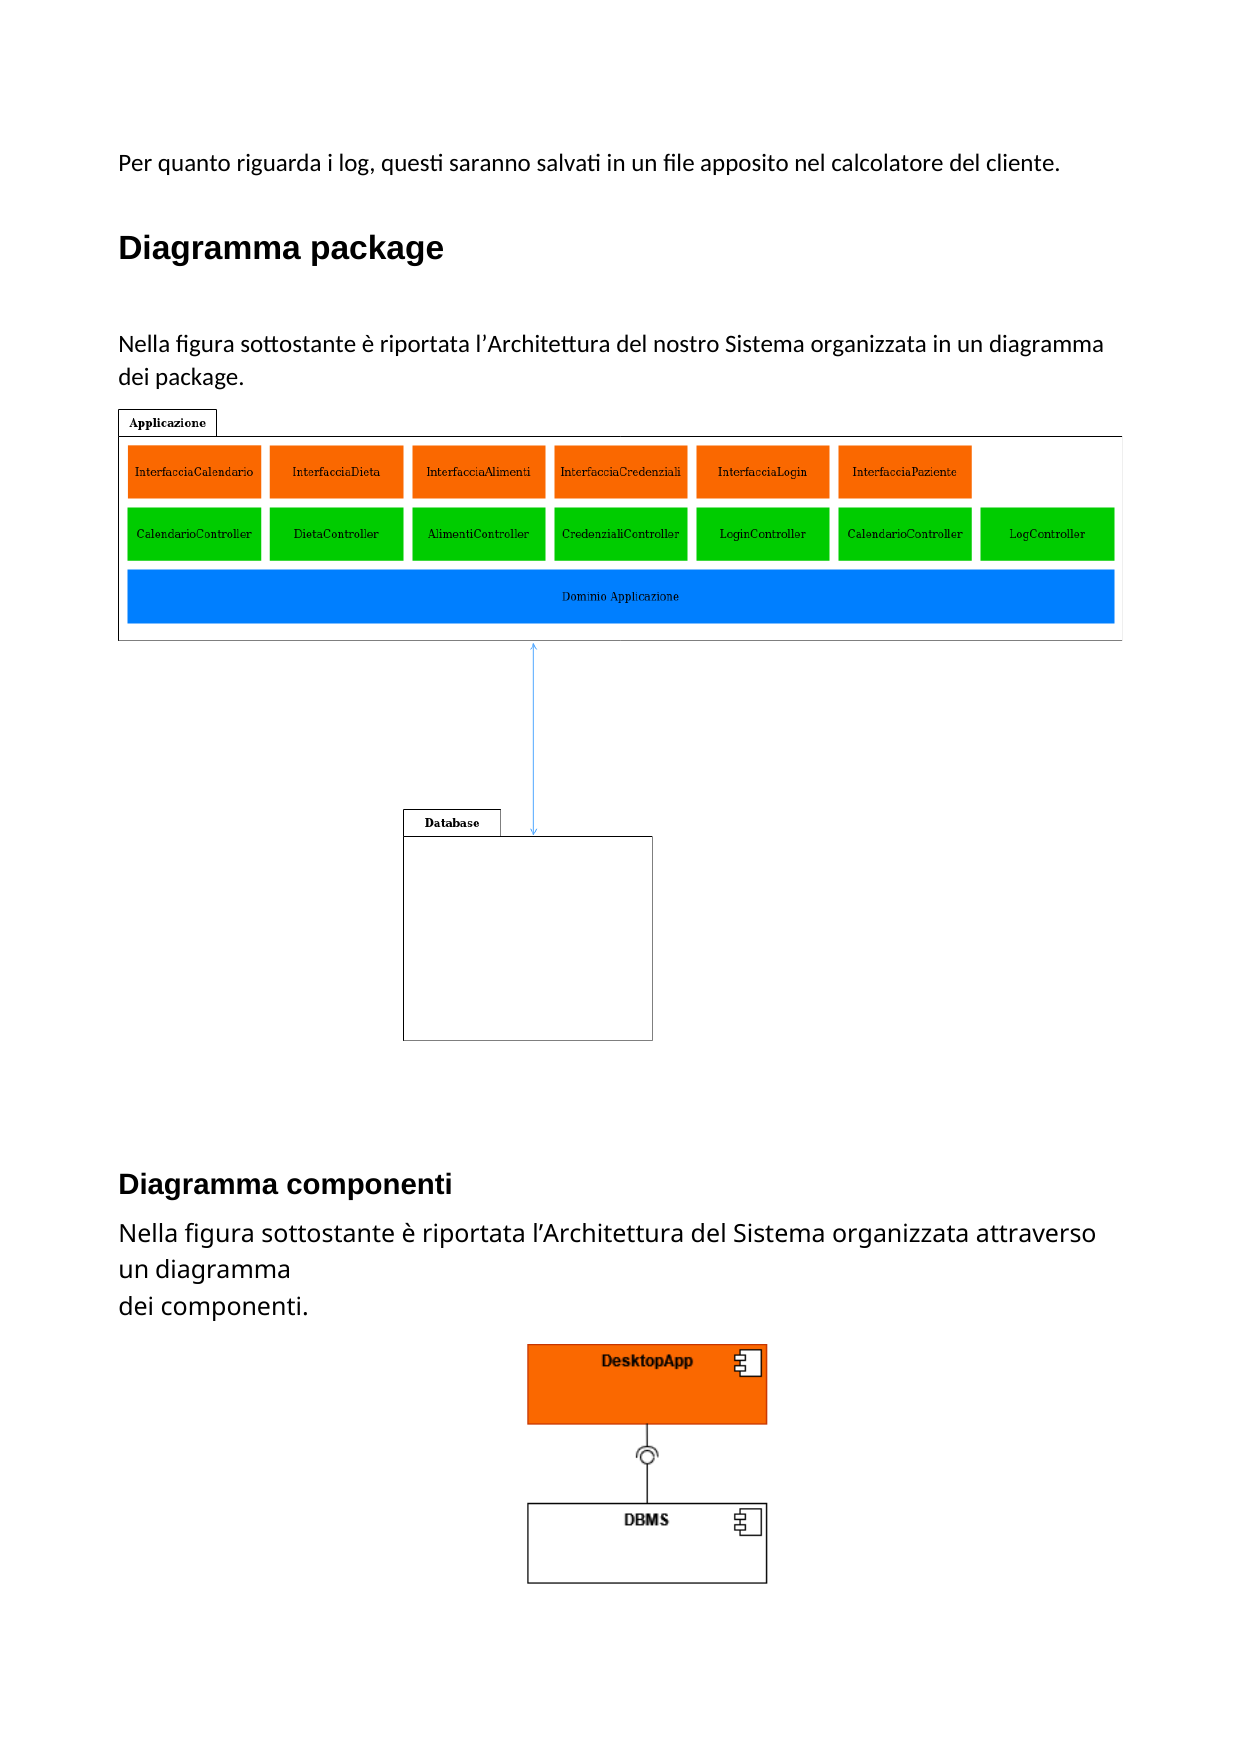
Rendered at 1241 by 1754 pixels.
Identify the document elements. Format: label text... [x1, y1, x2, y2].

picture [118, 409, 1123, 1041]
subtitle Diagramma componenti [118, 1167, 1122, 1201]
subtitle Diagramma package [118, 228, 1122, 266]
text Per quanto riguarda i log, questi saranno salvati in un file apposito nel calcolatore del cliente. [118, 148, 1122, 178]
text Nella figura sottostante è riportata l’Architettura del Sistema organizzata attraverso un diagramma dei componenti. [118, 1216, 1122, 1322]
text Nella figura sottostante è riportata l’Architettura del nostro Sistema organizzata in un diagramma dei package. [118, 328, 1122, 391]
picture [508, 1345, 782, 1669]
